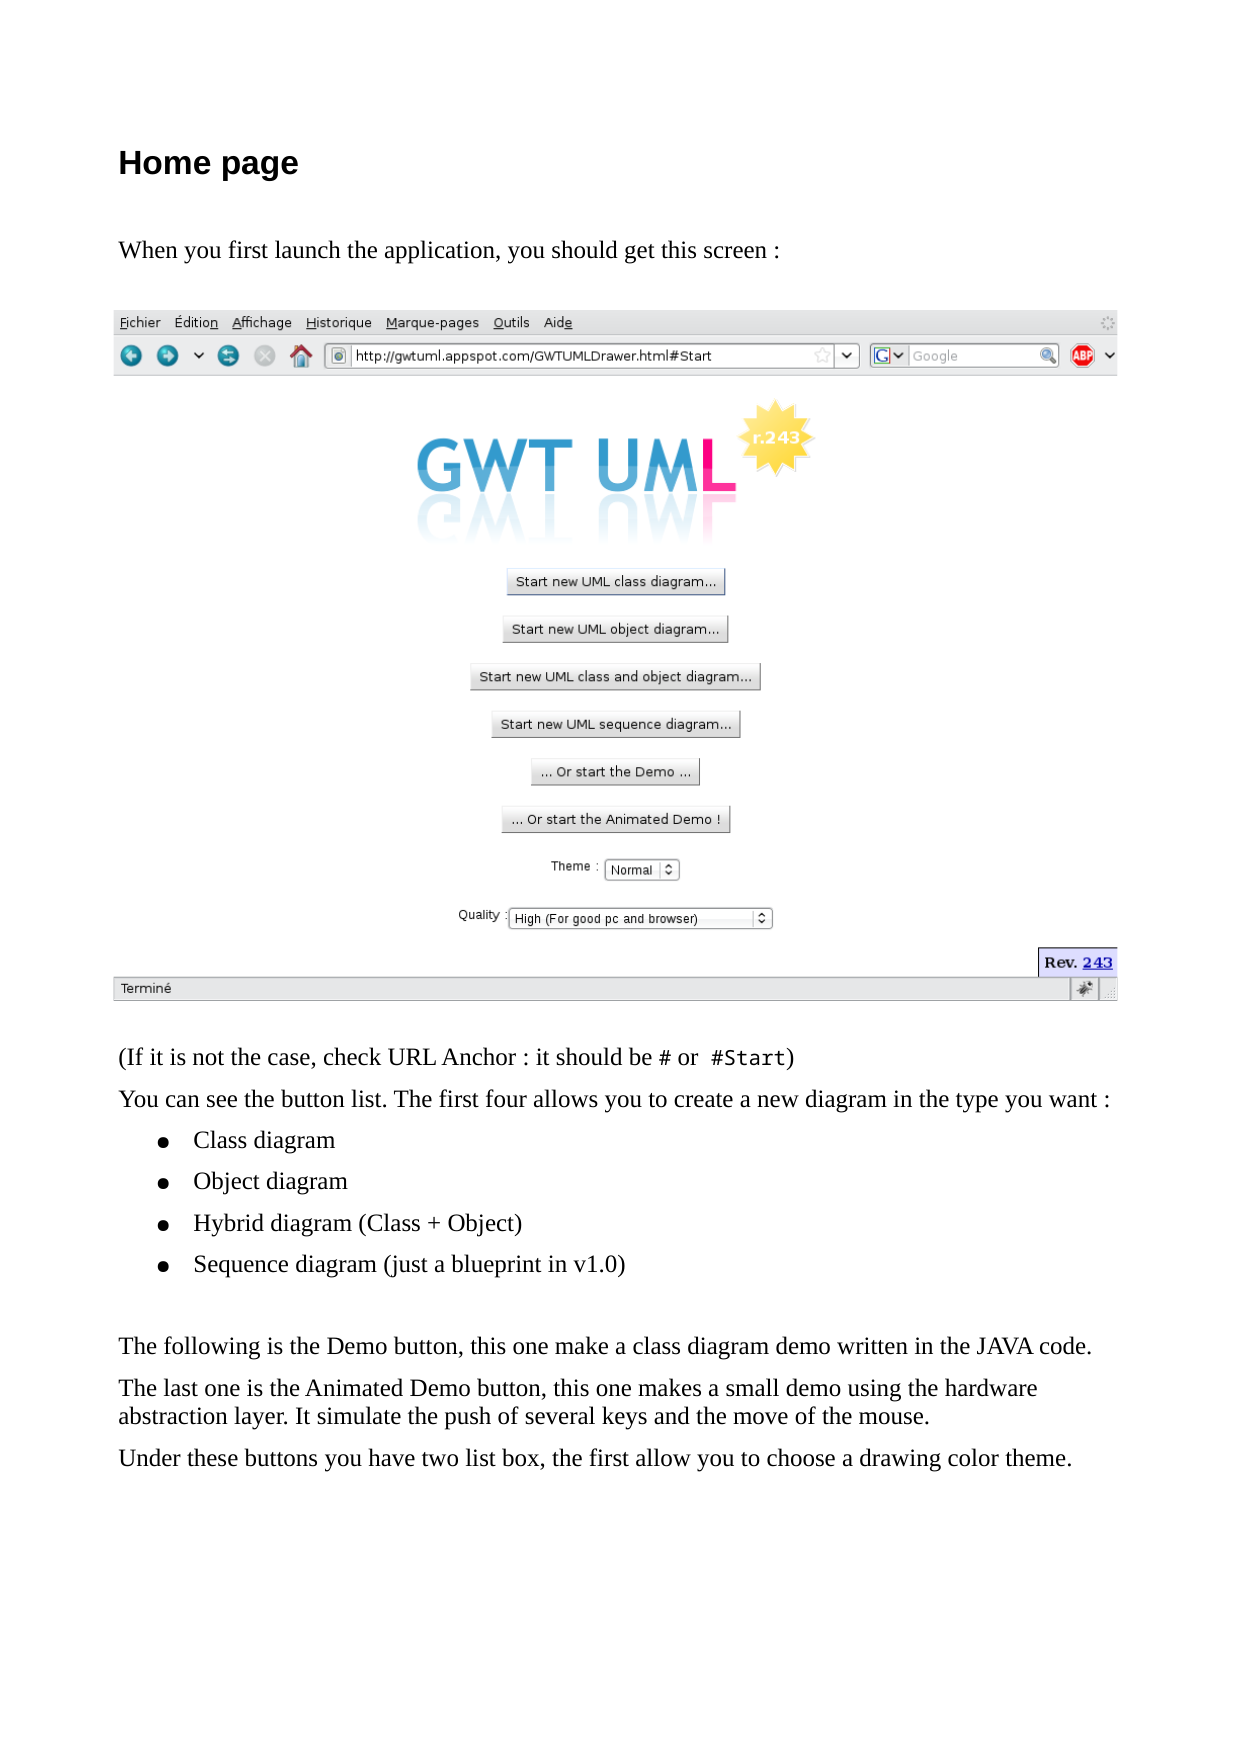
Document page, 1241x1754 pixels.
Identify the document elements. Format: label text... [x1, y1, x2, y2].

subtitle Home page [118, 143, 1122, 182]
list Hybrid diagram (Class + Object) [156, 1208, 1122, 1236]
list Class diagram [156, 1125, 1122, 1154]
text The last one is the Animated Demo button, this one makes a small demo using the hardware abstraction layer. It simulate the push of several keys and the move of the mouse. [118, 1373, 1122, 1430]
list Object diagram [156, 1166, 1122, 1195]
text You can see the button list. The first four allows you to create a new diagram in the type you want : [118, 1084, 1122, 1113]
text (If it is not the case, check URL Anchor : it should be # or #Start) [118, 1042, 1122, 1071]
list Sequence diagram (just a blueprint in v1.0) [156, 1249, 1122, 1278]
text The following is the Demo button, this one make a class diagram demo written in the JAVA code. [118, 1331, 1122, 1360]
text Under these buttons you have two list box, the first allow you to choose a drawing color theme. [118, 1443, 1122, 1471]
text When you first launch the application, you should get this screen : [118, 236, 1122, 264]
picture [113, 310, 1118, 1001]
